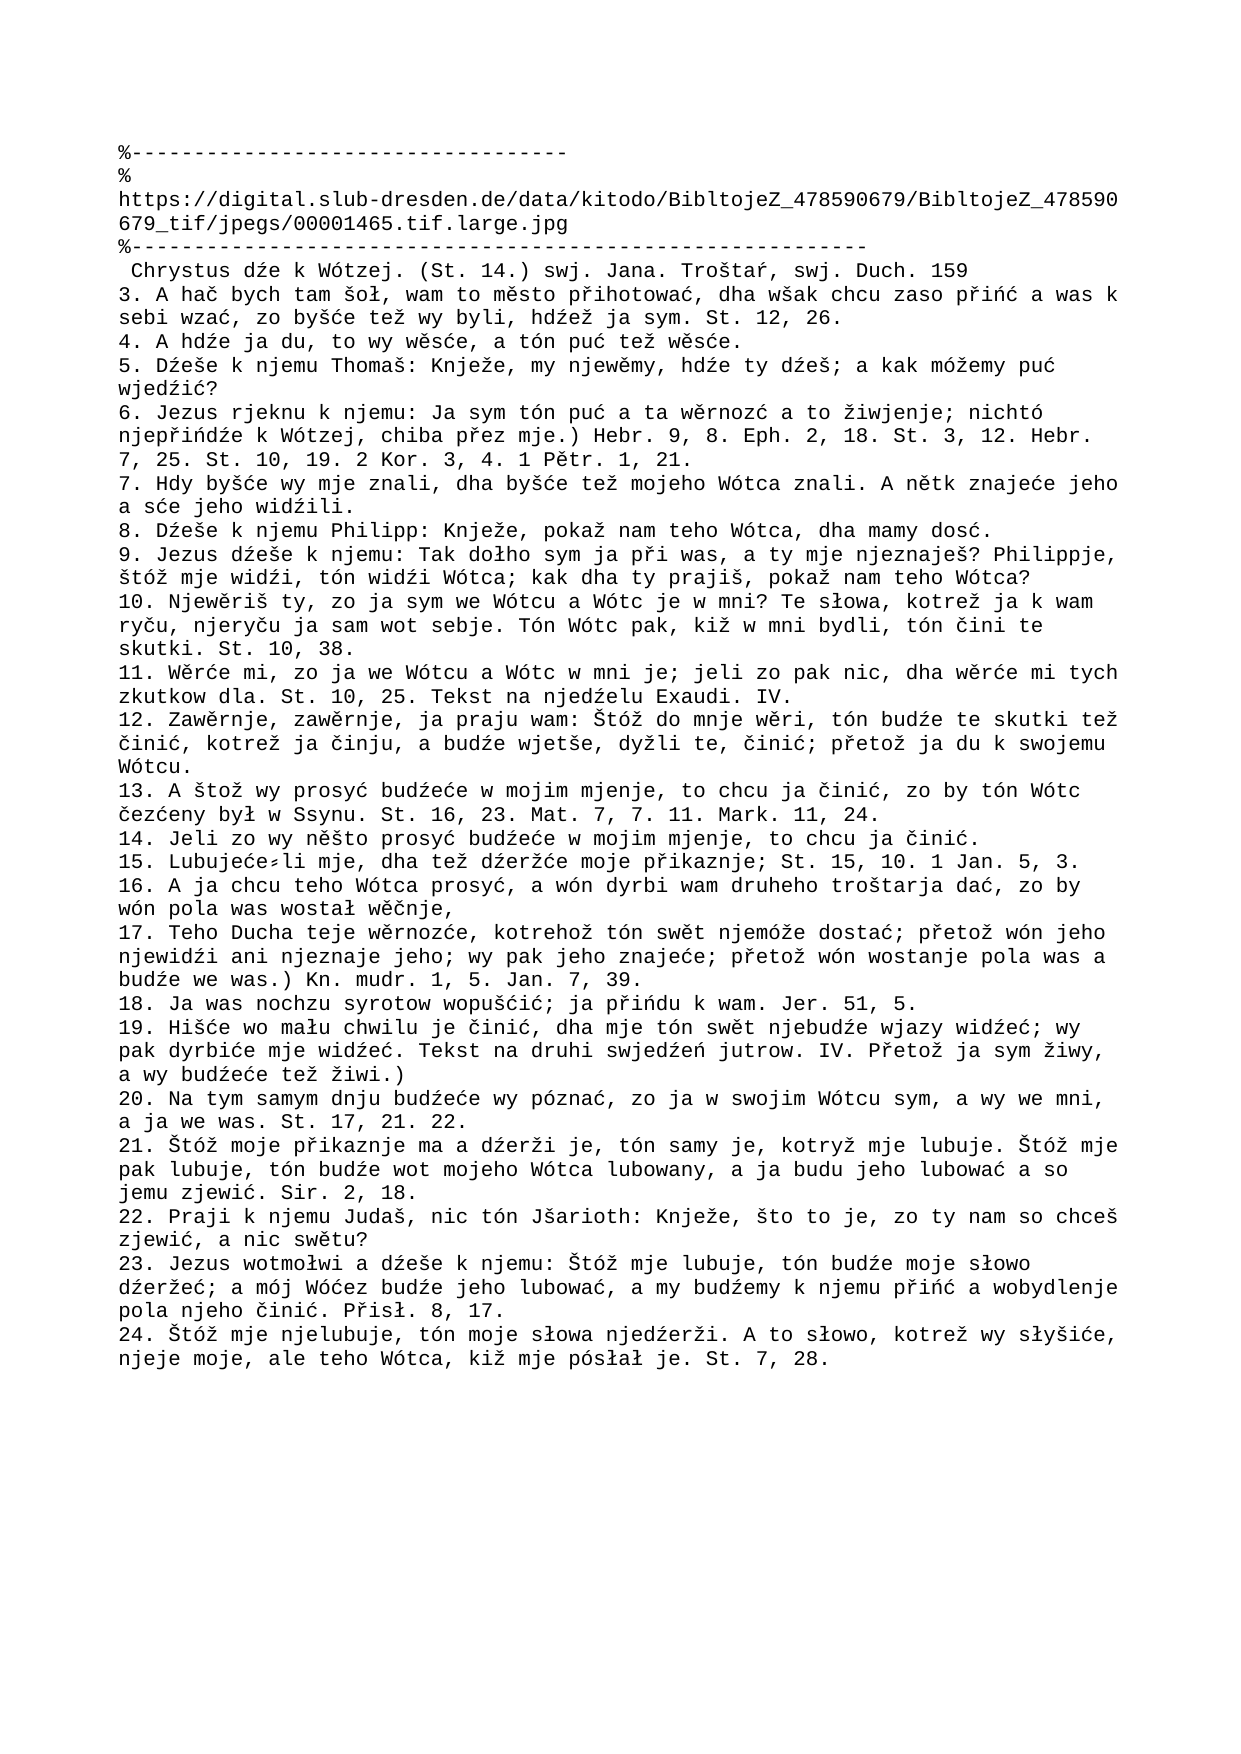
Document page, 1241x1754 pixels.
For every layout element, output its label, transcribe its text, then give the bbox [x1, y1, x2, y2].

text 3. A hač bych tam šoł, wam to město přihotować, dha wšak chcu zaso přińć a was k sebi wzać, zo byšće tež wy byli, hdźež ja sym. St. 12, 26. [118, 284, 1122, 331]
text %----------------------------------- [118, 142, 1122, 165]
text 4. A hdźe ja du, to wy wěsće, a tón puć tež wěsće. [118, 331, 1122, 354]
text %----------------------------------------------------------- [118, 236, 1122, 260]
text 15. Lubujeće⸗li mje, dha tež dźeržće moje přikaznje; St. 15, 10. 1 Jan. 5, 3. [118, 851, 1122, 875]
text 13. A štož wy prosyć budźeće w mojim mjenje, to chcu ja činić, zo by tón Wótc čezćeny był w Ssynu. St. 16, 23. Mat. 7, 7. 11. Mark. 11, 24. [118, 780, 1122, 827]
text 17. Teho Ducha teje wěrnozće, kotrehož tón swět njemóže dostać; přetož wón jeho njewidźi ani njeznaje jeho; wy pak jeho znajeće; přetož wón wostanje pola was a budźe we was.) Kn. mudr. 1, 5. Jan. 7, 39. [118, 922, 1122, 993]
text 18. Ja was nochzu syrotow wopušćić; ja přińdu k wam. Jer. 51, 5. [118, 993, 1122, 1017]
text 12. Zawěrnje, zawěrnje, ja praju wam: Štóž do mnje wěri, tón budźe te skutki tež činić, kotrež ja činju, a budźe wjetše, dyžli te, činić; přetož ja du k swojemu Wótcu. [118, 709, 1122, 780]
text Chrystus dźe k Wótzej. (St. 14.) swj. Jana. Troštaŕ, swj. Duch. 159 [118, 260, 1122, 284]
text 11. Wěrće mi, zo ja we Wótcu a Wótc w mni je; jeli zo pak nic, dha wěrće mi tych zkutkow dla. St. 10, 25. Tekst na njedźelu Exaudi. IV. [118, 662, 1122, 709]
text 23. Jezus wotmołwi a dźeše k njemu: Štóž mje lubuje, tón budźe moje słowo dźeržeć; a mój Wóćez budźe jeho lubować, a my budźemy k njemu přińć a wobydlenje pola njeho činić. Přisł. 8, 17. [118, 1253, 1122, 1324]
text 14. Jeli zo wy něšto prosyć budźeće w mojim mjenje, to chcu ja činić. [118, 827, 1122, 851]
text 8. Dźeše k njemu Philipp: Knježe, pokaž nam teho Wótca, dha mamy dosć. [118, 520, 1122, 544]
text 5. Dźeše k njemu Thomaš: Knježe, my njewěmy, hdźe ty dźeš; a kak móžemy puć wjedźić? [118, 354, 1122, 402]
text 21. Štóž moje přikaznje ma a dźerži je, tón samy je, kotryž mje lubuje. Štóž mje pak lubuje, tón budźe wot mojeho Wótca lubowany, a ja budu jeho lubować a so jemu zjewić. Sir. 2, 18. [118, 1135, 1122, 1206]
text 19. Hišće wo mału chwilu je činić, dha mje tón swět njebudźe wjazy widźeć; wy pak dyrbiće mje widźeć. Tekst na druhi swjedźeń jutrow. IV. Přetož ja sym žiwy, a wy budźeće tež žiwi.) [118, 1017, 1122, 1088]
text 6. Jezus rjeknu k njemu: Ja sym tón puć a ta wěrnozć a to žiwjenje; nichtó njepřińdźe k Wótzej, chiba přez mje.) Hebr. 9, 8. Eph. 2, 18. St. 3, 12. Hebr. 7, 25. St. 10, 19. 2 Kor. 3, 4. 1 Pětr. 1, 21. [118, 402, 1122, 473]
text 24. Štóž mje njelubuje, tón moje słowa njedźerži. A to słowo, kotrež wy słyšiće, njeje moje, ale teho Wótca, kiž mje pósłał je. St. 7, 28. [118, 1324, 1122, 1371]
text % https://digital.slub-dresden.de/data/kitodo/BibltojeZ_478590679/BibltojeZ_478590679_tif/jpegs/00001465.tif.large.jpg [118, 165, 1122, 236]
text 9. Jezus dźeše k njemu: Tak dołho sym ja při was, a ty mje njeznaješ? Philippje, štóž mje widźi, tón widźi Wótca; kak dha ty prajiš, pokaž nam teho Wótca? [118, 544, 1122, 591]
text 22. Praji k njemu Judaš, nic tón Jšarioth: Knježe, što to je, zo ty nam so chceš zjewić, a nic swětu? [118, 1206, 1122, 1253]
text 10. Njewěriš ty, zo ja sym we Wótcu a Wótc je w mni? Te słowa, kotrež ja k wam ryču, njeryču ja sam wot sebje. Tón Wótc pak, kiž w mni bydli, tón čini te skutki. St. 10, 38. [118, 591, 1122, 662]
text 7. Hdy byšće wy mje znali, dha byšće tež mojeho Wótca znali. A nětk znajeće jeho a sće jeho widźili. [118, 473, 1122, 520]
text 20. Na tym samym dnju budźeće wy póznać, zo ja w swojim Wótcu sym, a wy we mni, a ja we was. St. 17, 21. 22. [118, 1088, 1122, 1135]
text 16. A ja chcu teho Wótca prosyć, a wón dyrbi wam druheho troštarja dać, zo by wón pola was wostał wěčnje, [118, 875, 1122, 922]
